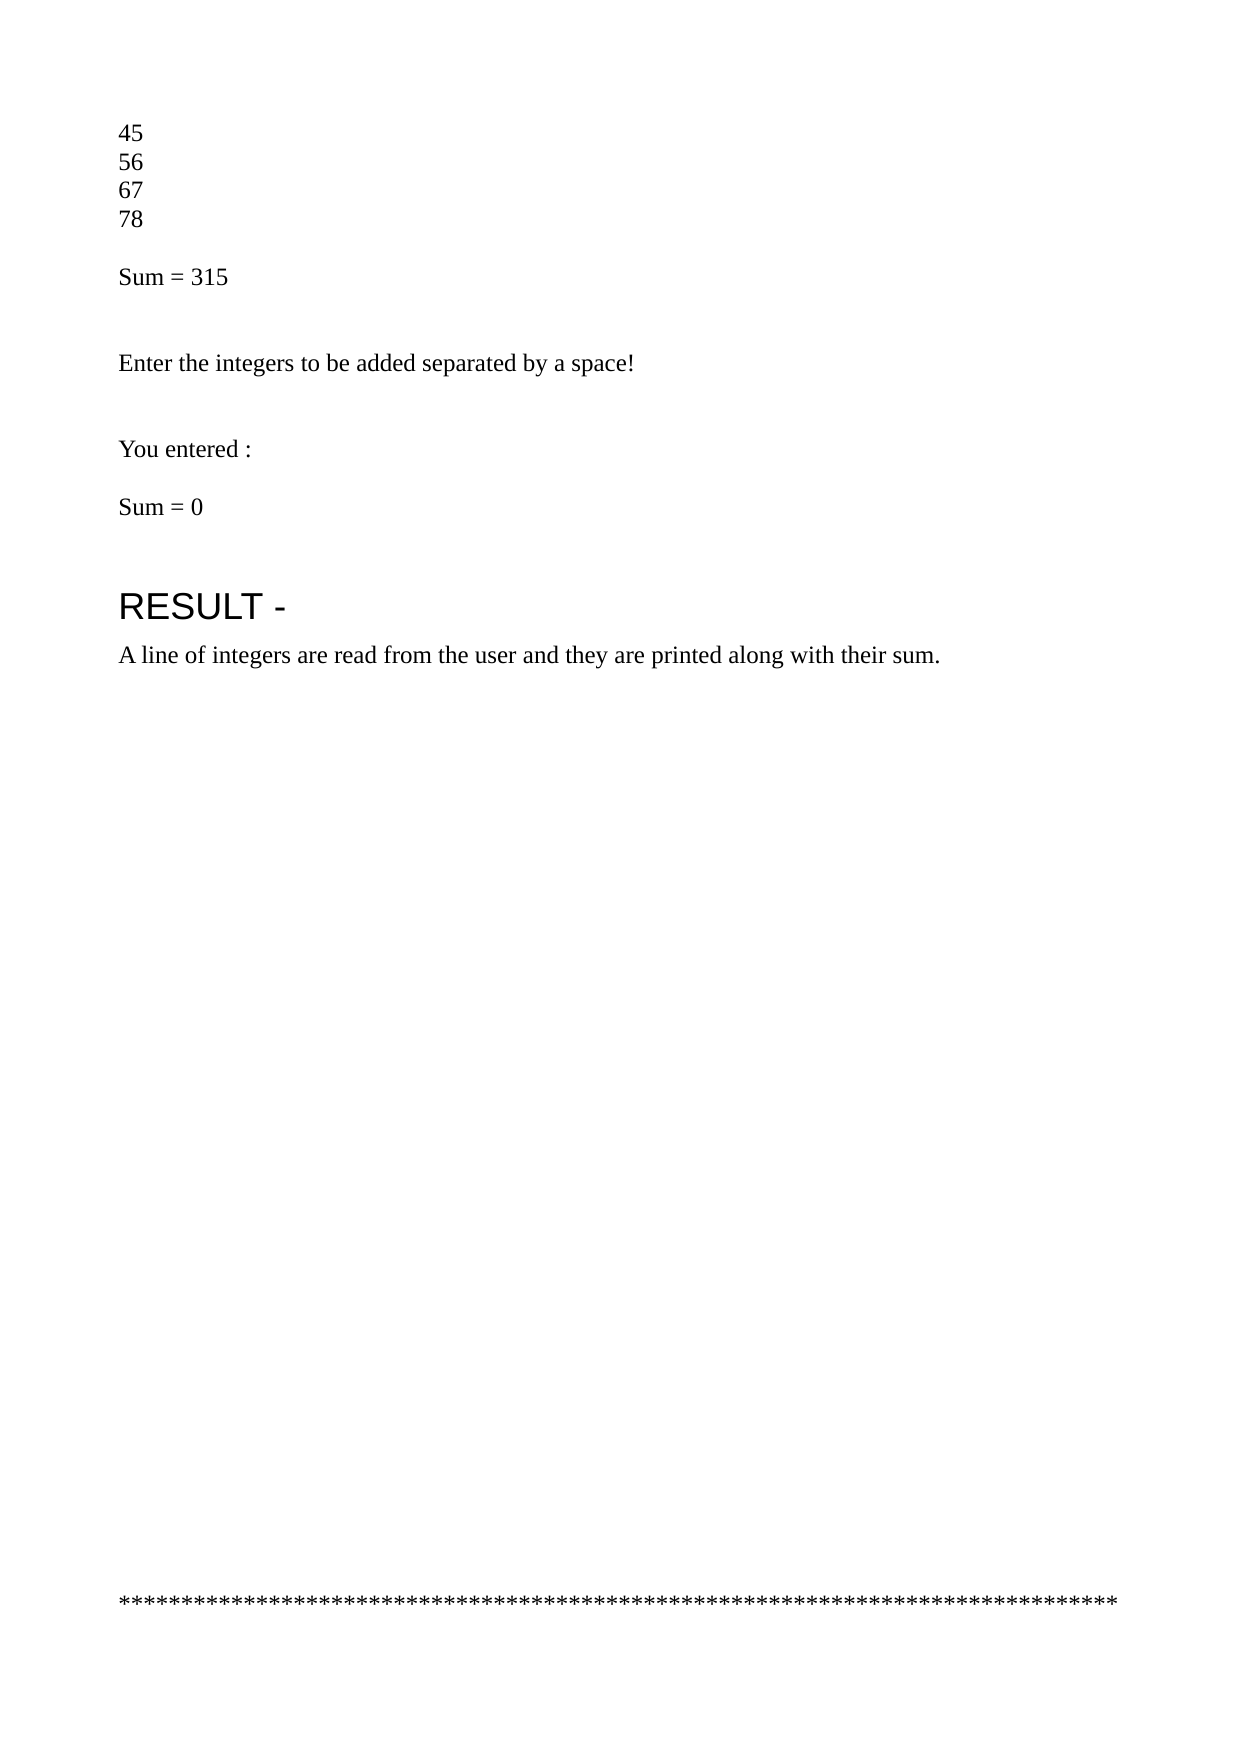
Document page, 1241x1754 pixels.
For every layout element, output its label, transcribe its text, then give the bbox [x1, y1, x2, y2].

text Sum = 0 [118, 492, 1122, 521]
text Enter the integers to be added separated by a space! [118, 348, 1122, 377]
text 78 [118, 204, 1122, 233]
text Sum = 315 [118, 262, 1122, 291]
subtitle RESULT - [118, 584, 1122, 627]
text A line of integers are read from the user and they are printed along with their sum. [118, 640, 1122, 669]
text 56 [118, 147, 1122, 176]
text 45 [118, 118, 1122, 147]
text You entered : [118, 434, 1122, 463]
text ******************************************************************************** [118, 1589, 1122, 1617]
text 67 [118, 176, 1122, 204]
